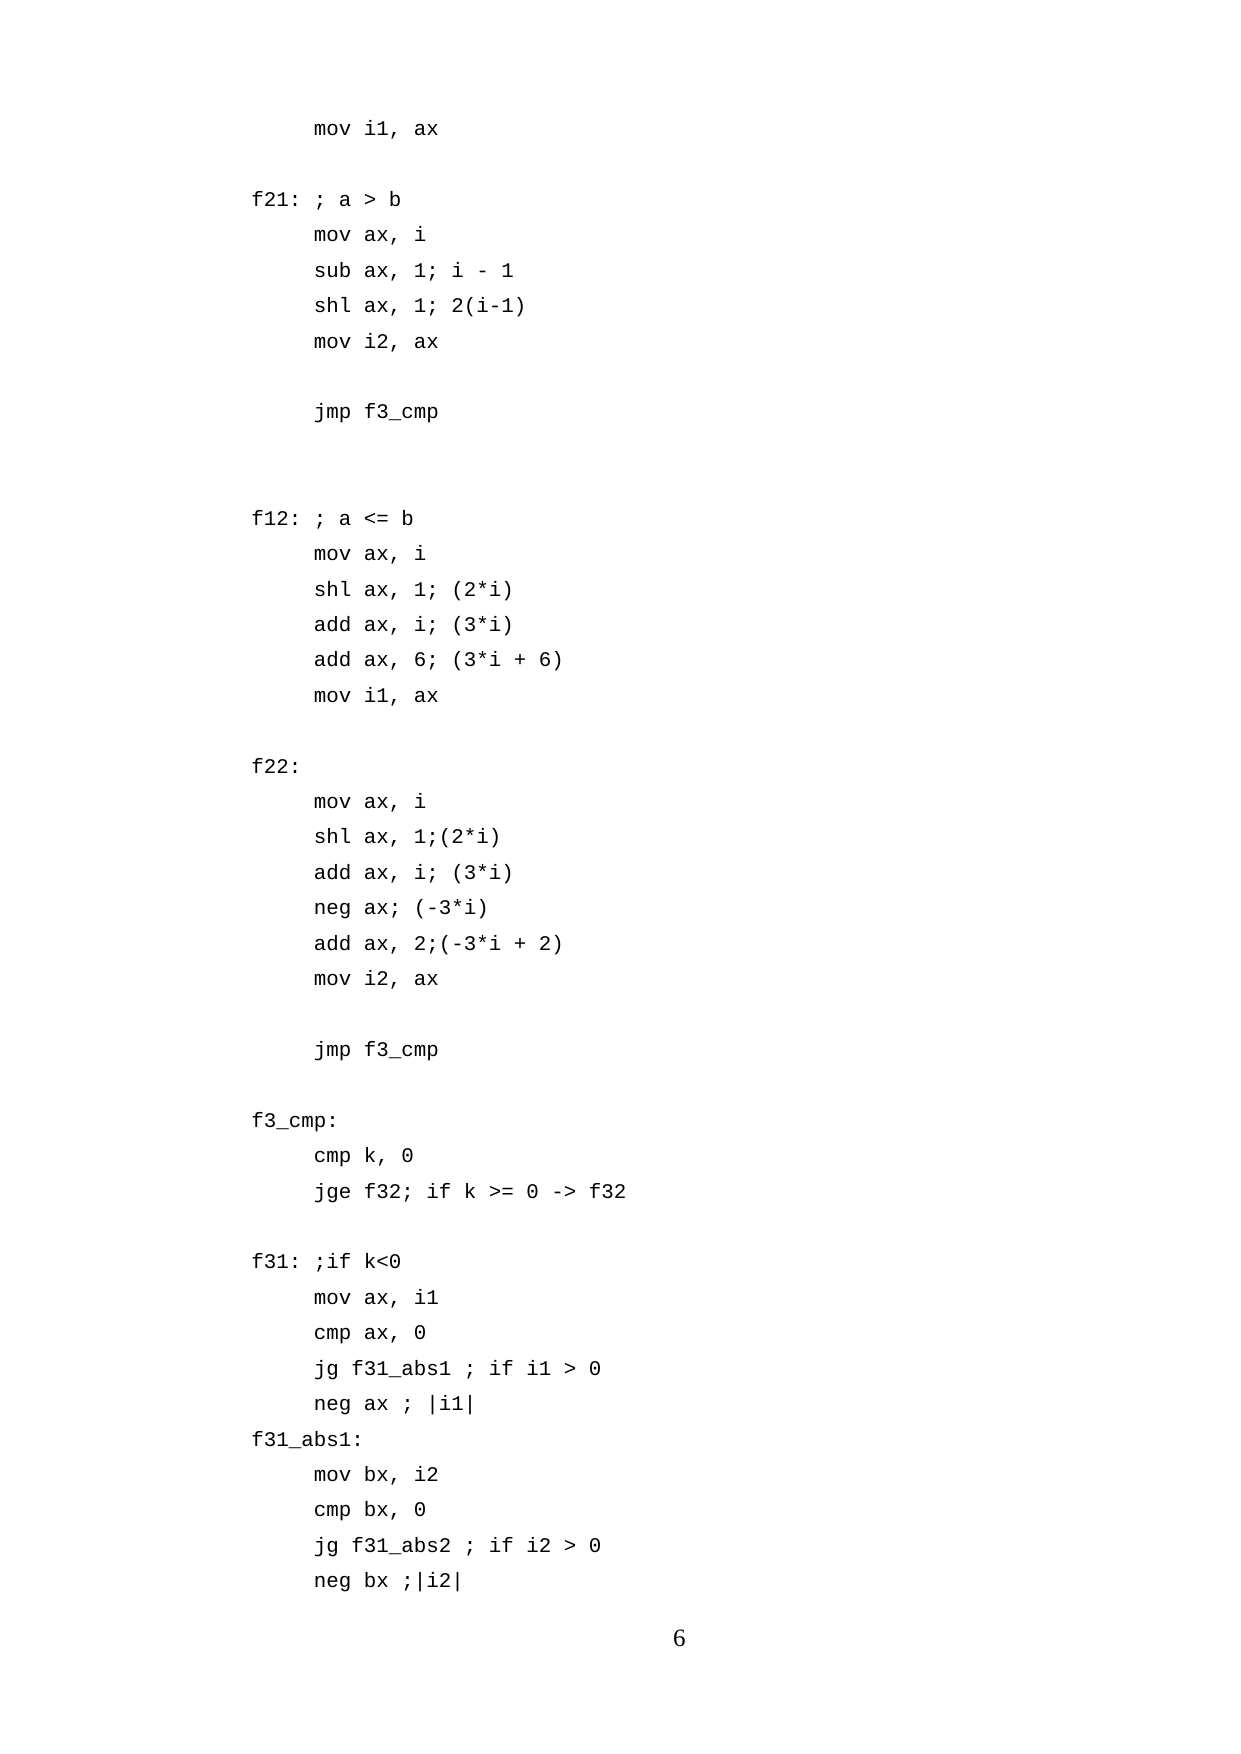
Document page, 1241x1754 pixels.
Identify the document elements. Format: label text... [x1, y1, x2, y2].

text shl ax, 1; 2(i-1) [177, 295, 1181, 319]
text jge f32; if k >= 0 -> f32 [177, 1181, 1181, 1204]
text mov i2, ax [177, 331, 1181, 354]
text shl ax, 1;(2*i) [177, 826, 1181, 850]
text neg ax ; |i1| [177, 1393, 1181, 1417]
text f22: [177, 756, 1181, 779]
text f21: ; a > b [177, 189, 1181, 213]
text add ax, 2;(-3*i + 2) [177, 933, 1181, 956]
text f12: ; a <= b [177, 508, 1181, 531]
text cmp k, 0 [177, 1145, 1181, 1169]
text mov ax, i [177, 791, 1181, 815]
text add ax, 6; (3*i + 6) [177, 649, 1181, 673]
text mov ax, i [177, 224, 1181, 248]
text jg f31_abs1 ; if i1 > 0 [177, 1358, 1181, 1381]
text cmp bx, 0 [177, 1499, 1181, 1523]
text jmp f3_cmp [177, 401, 1181, 425]
text f31: ;if k<0 [177, 1251, 1181, 1275]
text mov bx, i2 [177, 1464, 1181, 1488]
text f3_cmp: [177, 1110, 1181, 1133]
text mov i2, ax [177, 968, 1181, 992]
text mov i1, ax [177, 685, 1181, 708]
text sub ax, 1; i - 1 [177, 260, 1181, 283]
text add ax, i; (3*i) [177, 614, 1181, 638]
text mov ax, i1 [177, 1287, 1181, 1311]
text jmp f3_cmp [177, 1039, 1181, 1063]
text neg ax; (-3*i) [177, 897, 1181, 921]
text mov i1, ax [177, 118, 1181, 142]
text mov ax, i [177, 543, 1181, 567]
text add ax, i; (3*i) [177, 862, 1181, 886]
text shl ax, 1; (2*i) [177, 578, 1181, 602]
text f31_abs1: [177, 1428, 1181, 1452]
text neg bx ;|i2| [177, 1570, 1181, 1594]
text jg f31_abs2 ; if i2 > 0 [177, 1535, 1181, 1558]
text cmp ax, 0 [177, 1322, 1181, 1346]
